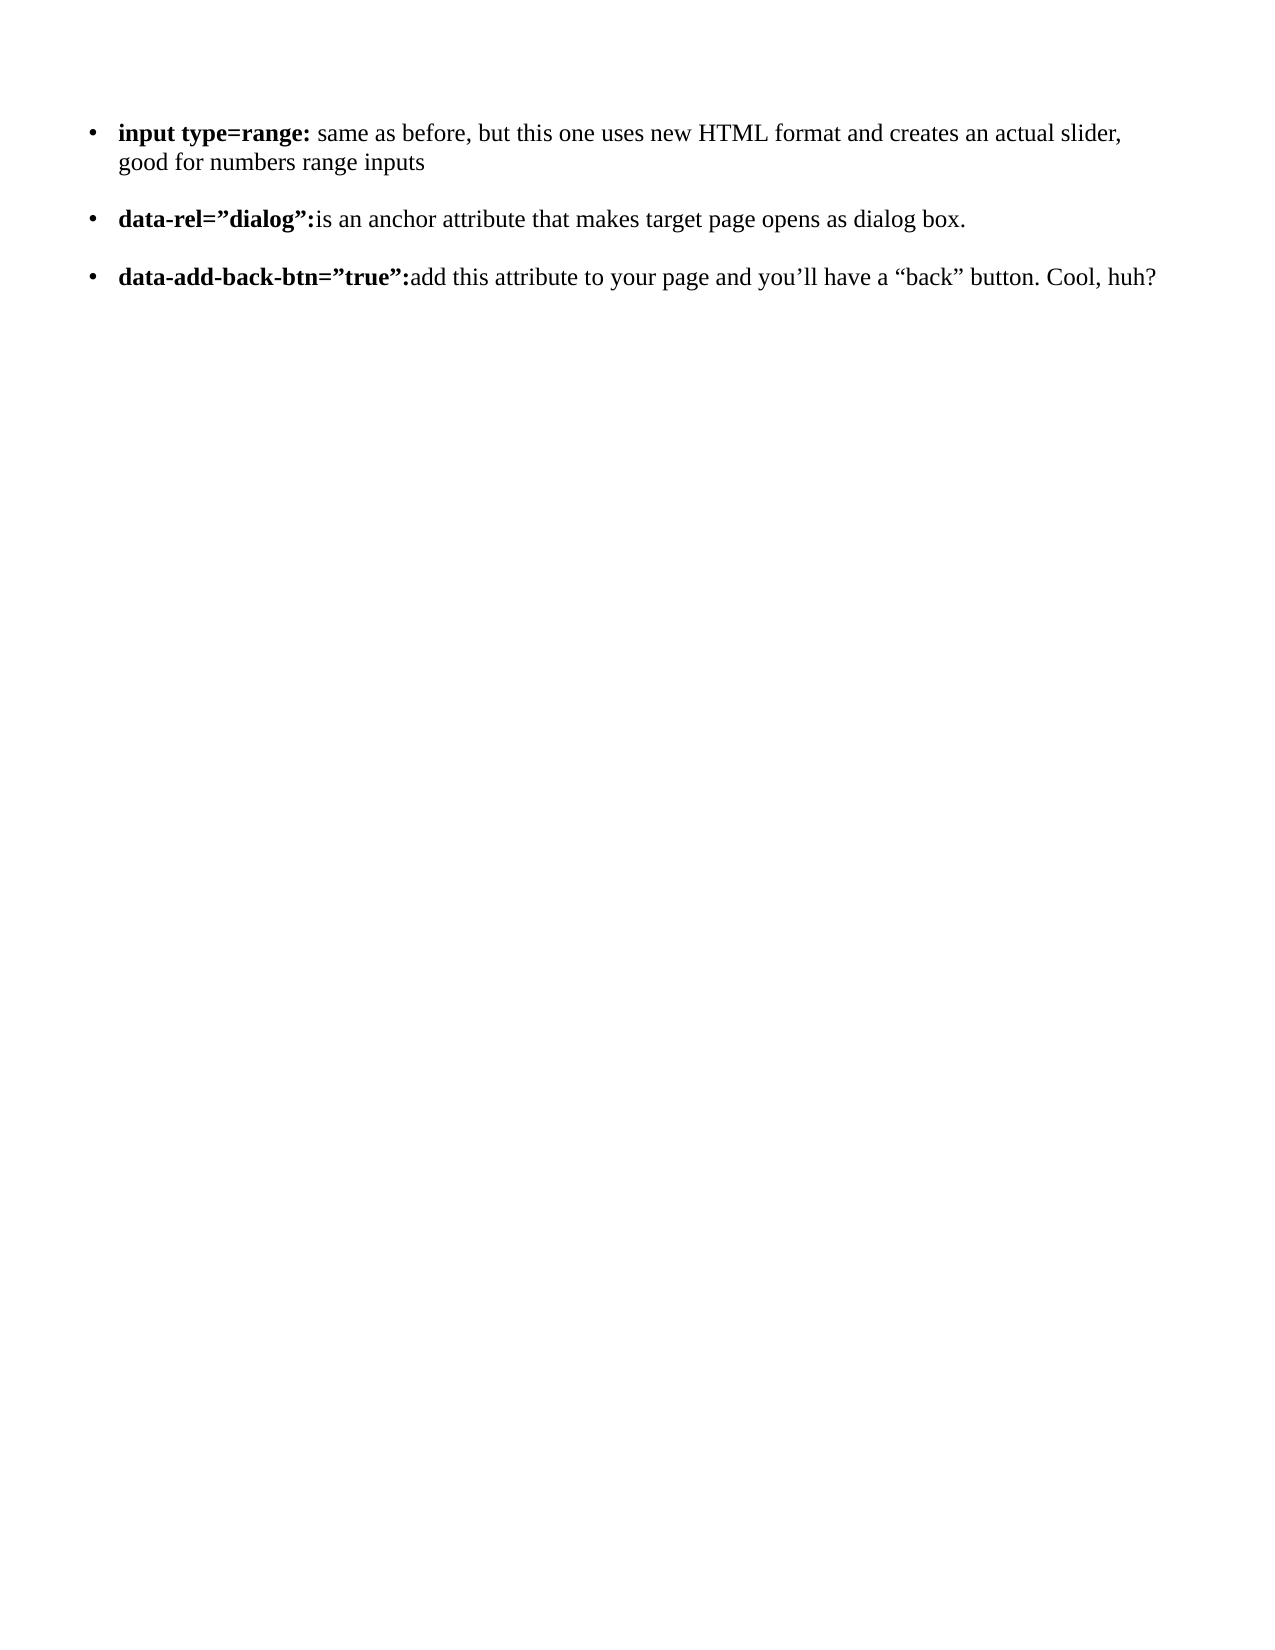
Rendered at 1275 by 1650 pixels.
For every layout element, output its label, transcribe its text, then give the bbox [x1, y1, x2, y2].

list input type=range: same as before, but this one uses new HTML format and creates an actual slider, good for numbers range inputs [118, 118, 1157, 176]
list data-rel=”dialog”:is an anchor attribute that makes target page opens as dialog box. [118, 204, 1157, 233]
list data-add-back-btn=”true”:add this attribute to your page and you’ll have a “back” button. Cool, huh? [118, 262, 1157, 291]
